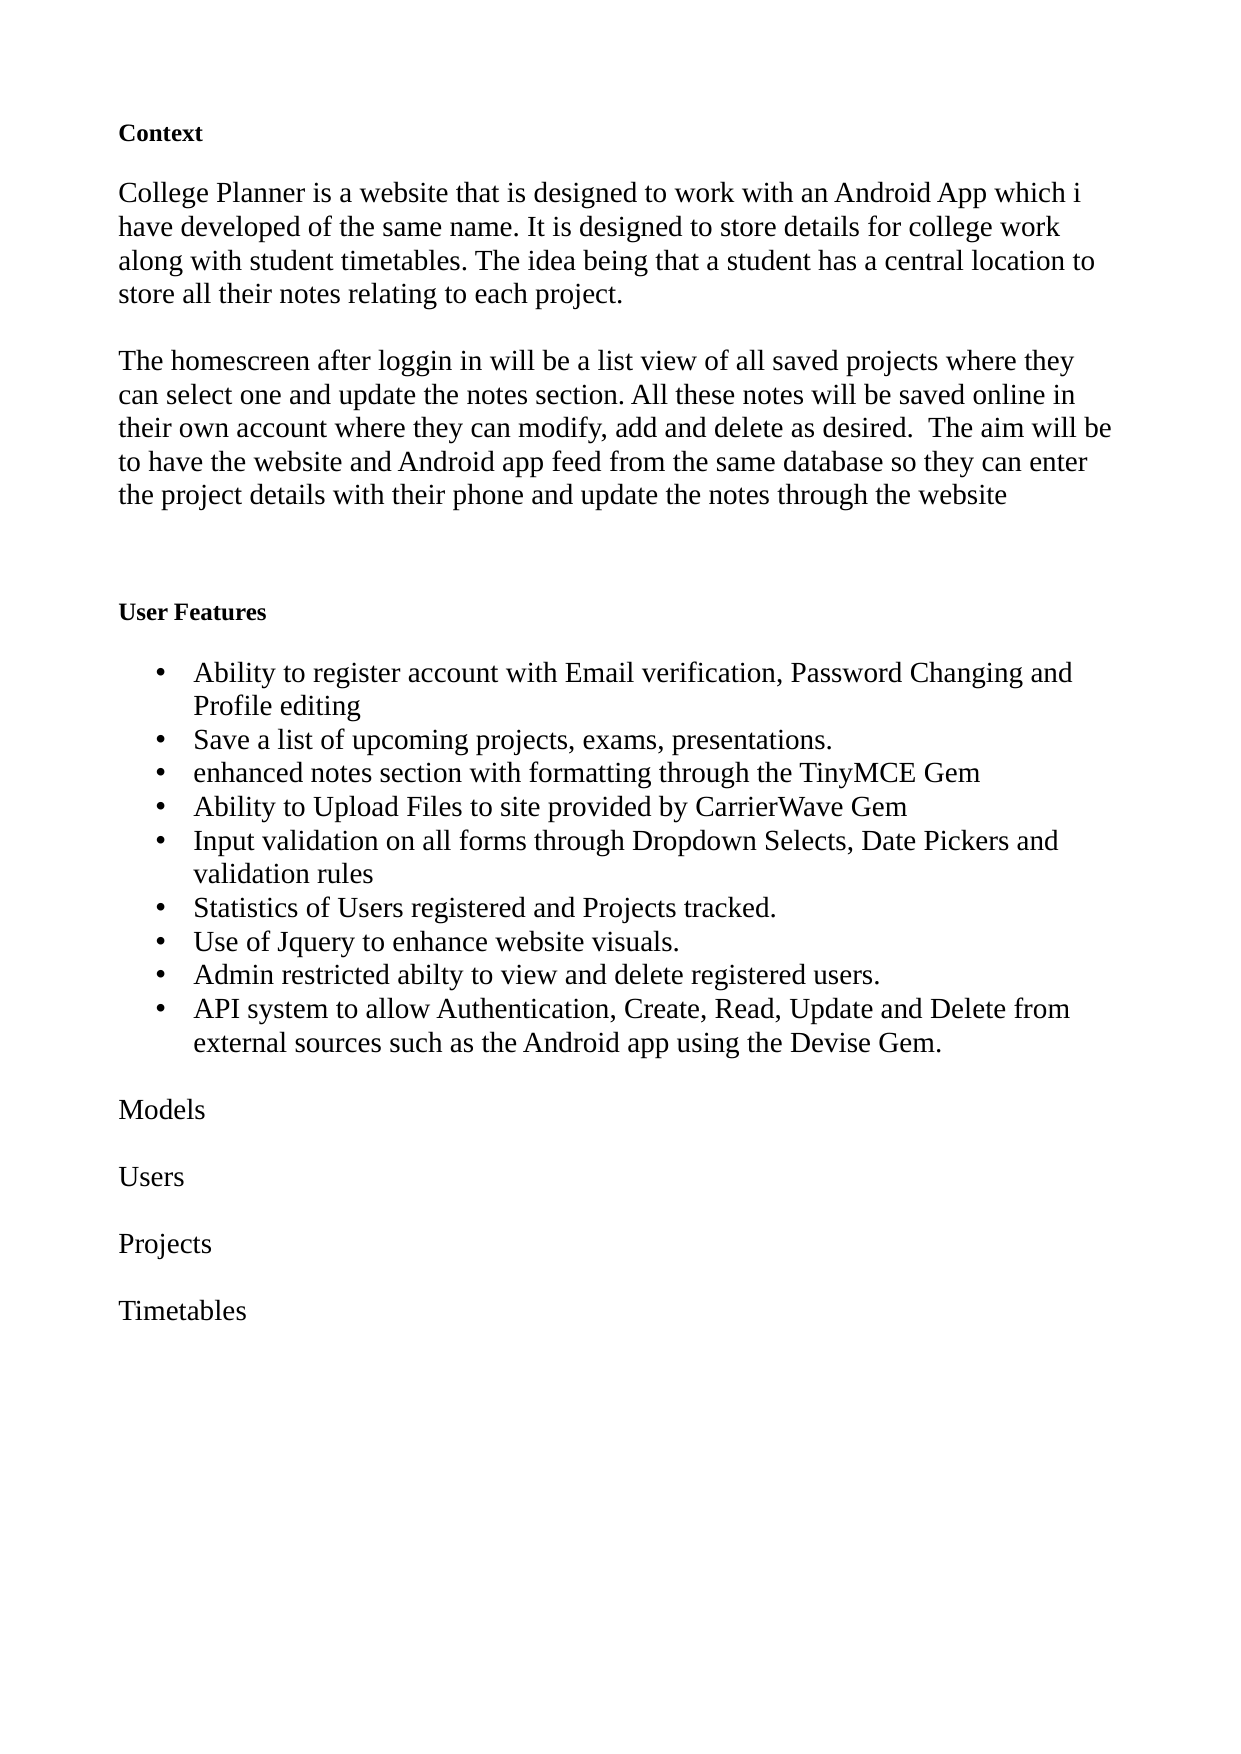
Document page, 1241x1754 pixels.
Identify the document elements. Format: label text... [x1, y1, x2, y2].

text Models [118, 1092, 1122, 1125]
list enhanced notes section with formatting through the TinyMCE Gem [156, 756, 1122, 789]
list Ability to Upload Files to site provided by CarrierWave Gem [156, 789, 1122, 823]
text College Planner is a website that is designed to work with an Android App which i have developed of the same name. It is designed to store details for college work along with student timetables. The idea being that a student has a central location to store all their notes relating to each project. [118, 176, 1122, 310]
list Input validation on all forms through Dropdown Selects, Date Pickers and validation rules [156, 823, 1122, 890]
text User Features [118, 597, 1122, 626]
list API system to allow Authentication, Create, Read, Update and Delete from external sources such as the Android app using the Devise Gem. [156, 991, 1122, 1058]
list Admin restricted abilty to view and delete registered users. [156, 957, 1122, 991]
text Timetables [118, 1293, 1122, 1327]
text The homescreen after loggin in will be a list view of all saved projects where they can select one and update the notes section. All these notes will be saved online in their own account where they can modify, add and delete as desired. The aim will be to have the website and Android app feed from the same database so they can enter the project details with their phone and update the notes through the website [118, 343, 1122, 511]
text Projects [118, 1226, 1122, 1259]
list Save a list of upcoming projects, exams, presentations. [156, 722, 1122, 756]
list Statistics of Users registered and Projects tracked. [156, 890, 1122, 924]
text Context [118, 118, 1122, 147]
list Use of Jquery to enhance website visuals. [156, 924, 1122, 957]
text Users [118, 1159, 1122, 1192]
list Ability to register account with Email verification, Password Changing and Profile editing [156, 655, 1122, 722]
